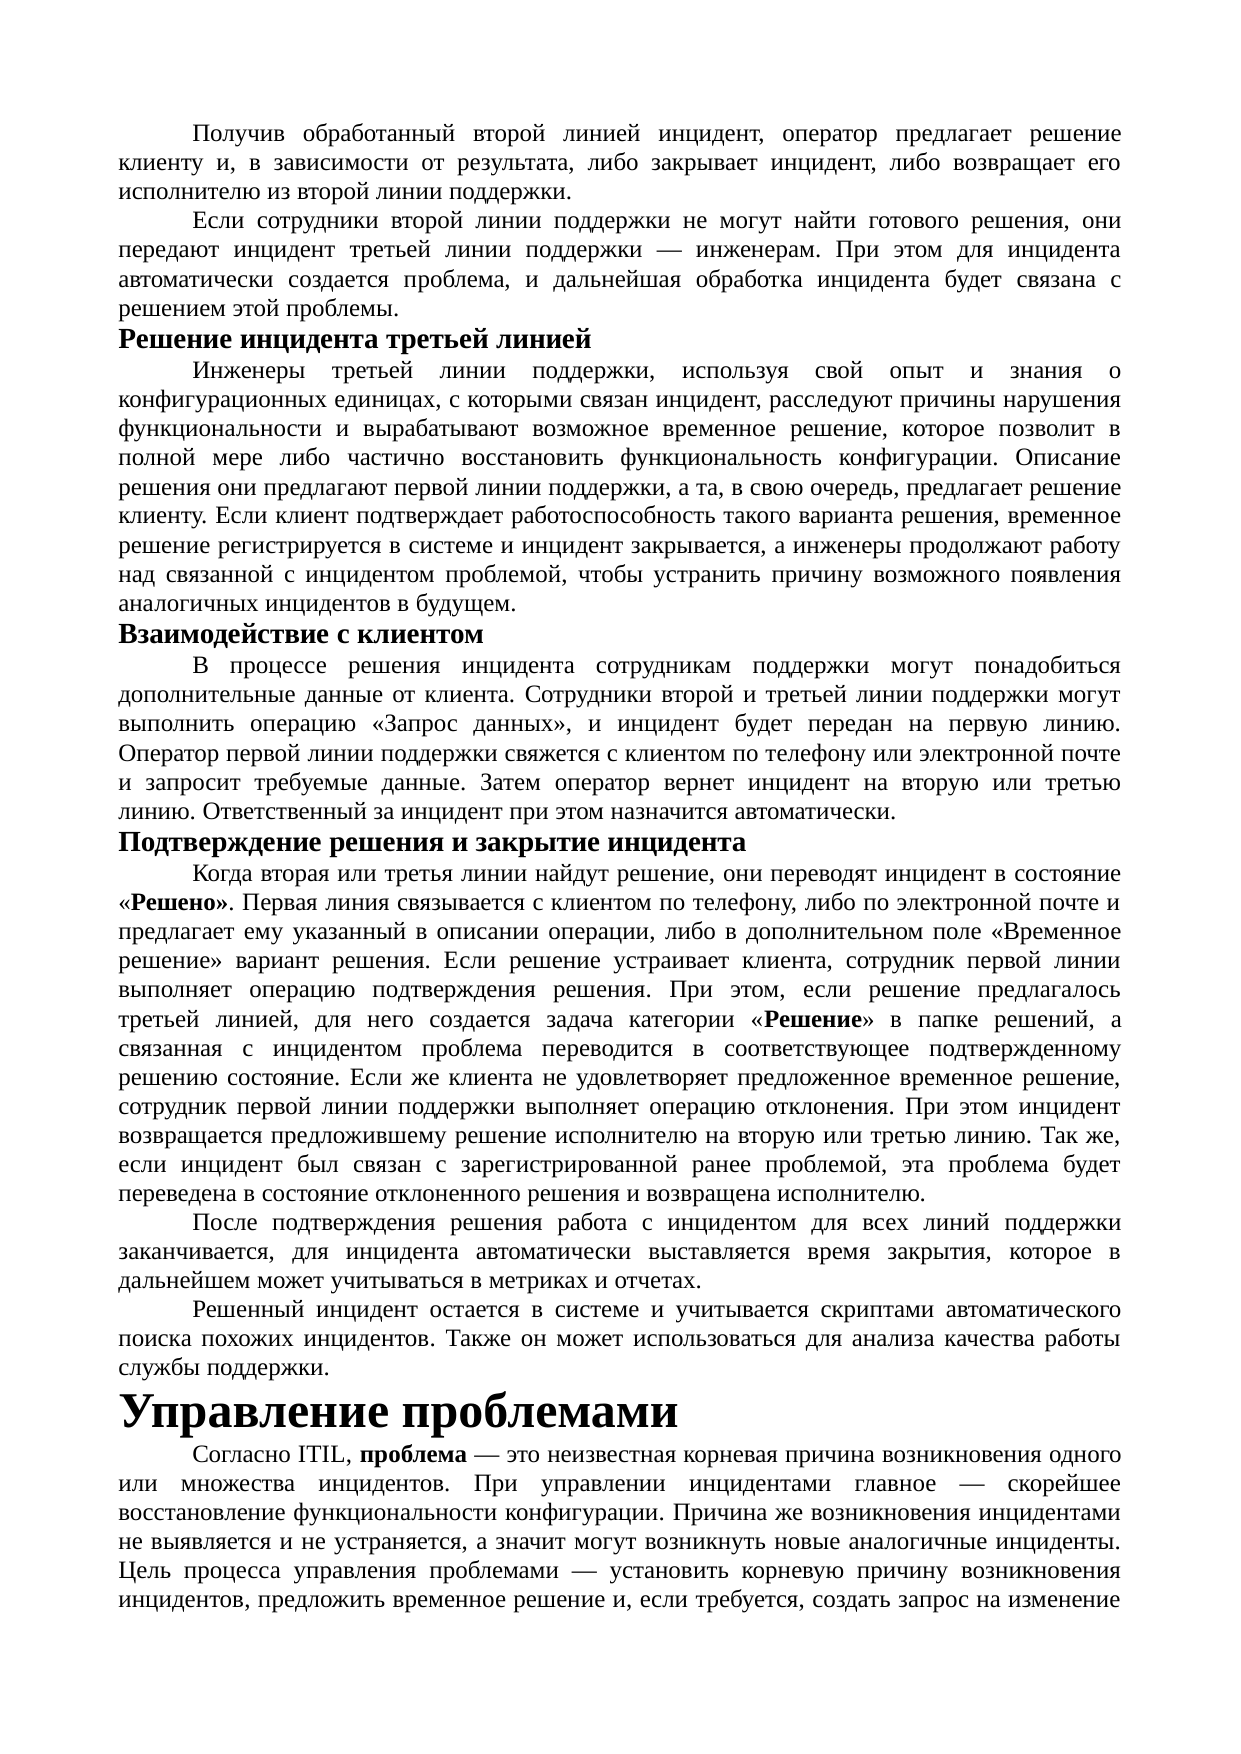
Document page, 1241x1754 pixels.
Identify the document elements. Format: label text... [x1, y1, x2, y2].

text После подтверждения решения работа с инцидентом для всех линий поддержки заканчивается, для инцидента автоматически выставляется время закрытия, которое в дальнейшем может учитываться в метриках и отчетах. [118, 1207, 1122, 1294]
subtitle Взаимодействие с клиентом [118, 617, 1122, 650]
subtitle Подтверждение решения и закрытие инцидента [118, 824, 1122, 858]
text Инженеры третьей линии поддержки, используя свой опыт и знания о конфигурационных единицах, с которыми связан инцидент, расследуют причины нарушения функциональности и вырабатывают возможное временное решение, которое позволит в полной мере либо частично восстановить функциональность конфигурации. Описание решения они предлагают первой линии поддержки, а та, в свою очередь, предлагает решение клиенту. Если клиент подтверждает работоспособность такого варианта решения, временное решение регистрируется в системе и инцидент закрывается, а инженеры продолжают работу над связанной с инцидентом проблемой, чтобы устранить причину возможного появления аналогичных инцидентов в будущем. [118, 355, 1122, 617]
text Если сотрудники второй линии поддержки не могут найти готового решения, они передают инцидент третьей линии поддержки — инженерам. При этом для инцидента автоматически создается проблема, и дальнейшая обработка инцидента будет связана с решением этой проблемы. [118, 205, 1122, 322]
text Согласно ITIL, проблема — это неизвестная корневая причина возникновения одного или множества инцидентов. При управлении инцидентами главное — скорейшее восстановление функциональности конфигурации. Причина же возникновения инцидентами не выявляется и не устраняется, а значит могут возникнуть новые аналогичные инциденты. Цель процесса управления проблемами — установить корневую причину возникновения инцидентов, предложить временное решение и, если требуется, создать запрос на изменение [118, 1439, 1122, 1613]
subtitle Управление проблемами [118, 1381, 1122, 1439]
subtitle Решение инцидента третьей линией [118, 322, 1122, 355]
text Получив обработанный второй линией инцидент, оператор предлагает решение клиенту и, в зависимости от результата, либо закрывает инцидент, либо возвращает его исполнителю из второй линии поддержки. [118, 118, 1122, 205]
text Когда вторая или третья линии найдут решение, они переводят инцидент в состояние «Решено». Первая линия связывается с клиентом по телефону, либо по электронной почте и предлагает ему указанный в описании операции, либо в дополнительном поле «Временное решение» вариант решения. Если решение устраивает клиента, сотрудник первой линии выполняет операцию подтверждения решения. При этом, если решение предлагалось третьей линией, для него создается задача категории «Решение» в папке решений, а связанная с инцидентом проблема переводится в соответствующее подтвержденному решению состояние. Если же клиента не удовлетворяет предложенное временное решение, сотрудник первой линии поддержки выполняет операцию отклонения. При этом инцидент возвращается предложившему решение исполнителю на вторую или третью линию. Так же, если инцидент был связан с зарегистрированной ранее проблемой, эта проблема будет переведена в состояние отклоненного решения и возвращена исполнителю. [118, 858, 1122, 1207]
text В процессе решения инцидента сотрудникам поддержки могут понадобиться дополнительные данные от клиента. Сотрудники второй и третьей линии поддержки могут выполнить операцию «Запрос данных», и инцидент будет передан на первую линию. Оператор первой линии поддержки свяжется с клиентом по телефону или электронной почте и запросит требуемые данные. Затем оператор вернет инцидент на вторую или третью линию. Ответственный за инцидент при этом назначится автоматически. [118, 650, 1122, 824]
text Решенный инцидент остается в системе и учитывается скриптами автоматического поиска похожих инцидентов. Также он может использоваться для анализа качества работы службы поддержки. [118, 1294, 1122, 1381]
